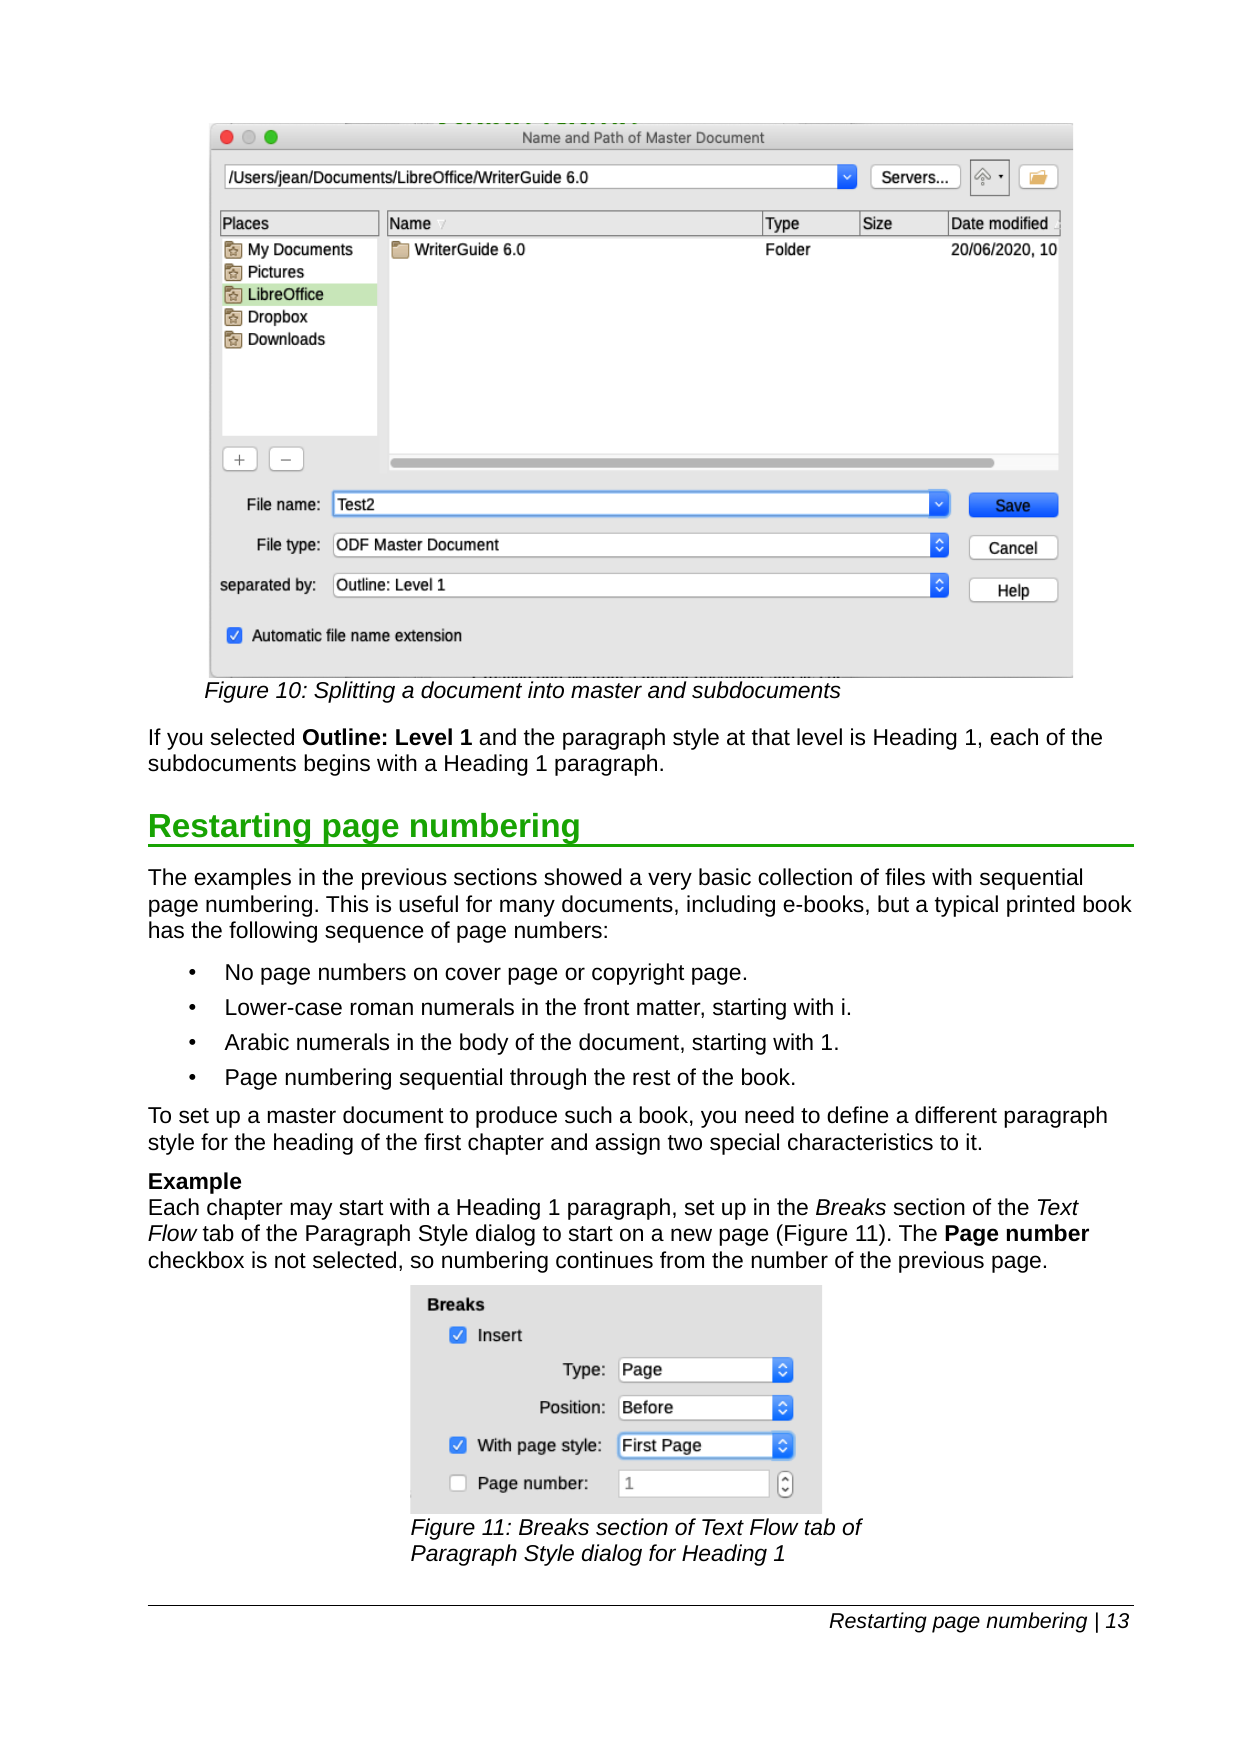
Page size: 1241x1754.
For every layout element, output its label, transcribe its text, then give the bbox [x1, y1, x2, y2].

list The examples in the previous sections showed a very basic collection of files with sequential page numbering. This is useful for many documents, including e-books, but a typical printed book has the following sequence of page numbers: [148, 864, 1134, 943]
text Figure 11: Breaks section of Text Flow tab of Paragraph Style dialog for Heading 1 [410, 1286, 871, 1566]
subtitle Restarting page numbering [148, 806, 1134, 844]
text If you selected Outline: Level 1 and the paragraph style at that level is Heading 1, each of the subdocuments begins with a Heading 1 paragraph. [148, 724, 1134, 777]
list Page numbering sequential through the rest of the book. [185, 1061, 1134, 1094]
text Example [148, 1168, 1134, 1194]
text To set up a master document to produce such a book, you need to define a different paragraph style for the heading of the first chapter and assign two special characteristics to it. [148, 1102, 1134, 1155]
text Each chapter may start with a Heading 1 paragraph, set up in the Breaks section of the Text Flow tab of the Paragraph Style dialog to start on a new page (Figure 11). The Page number checkbox is not selected, so numbering continues from the number of the previous page. [148, 1194, 1134, 1273]
picture [410, 1285, 823, 1514]
list Arabic numerals in the body of the document, starting with 1. [185, 1026, 1134, 1056]
list No page numbers on cover page or copyright page. [185, 956, 1134, 985]
list Lower-case roman numerals in the front matter, starting with i. [185, 991, 1134, 1020]
text Figure 10: Splitting a document into master and subdocuments [204, 118, 1078, 704]
picture [208, 123, 1074, 678]
